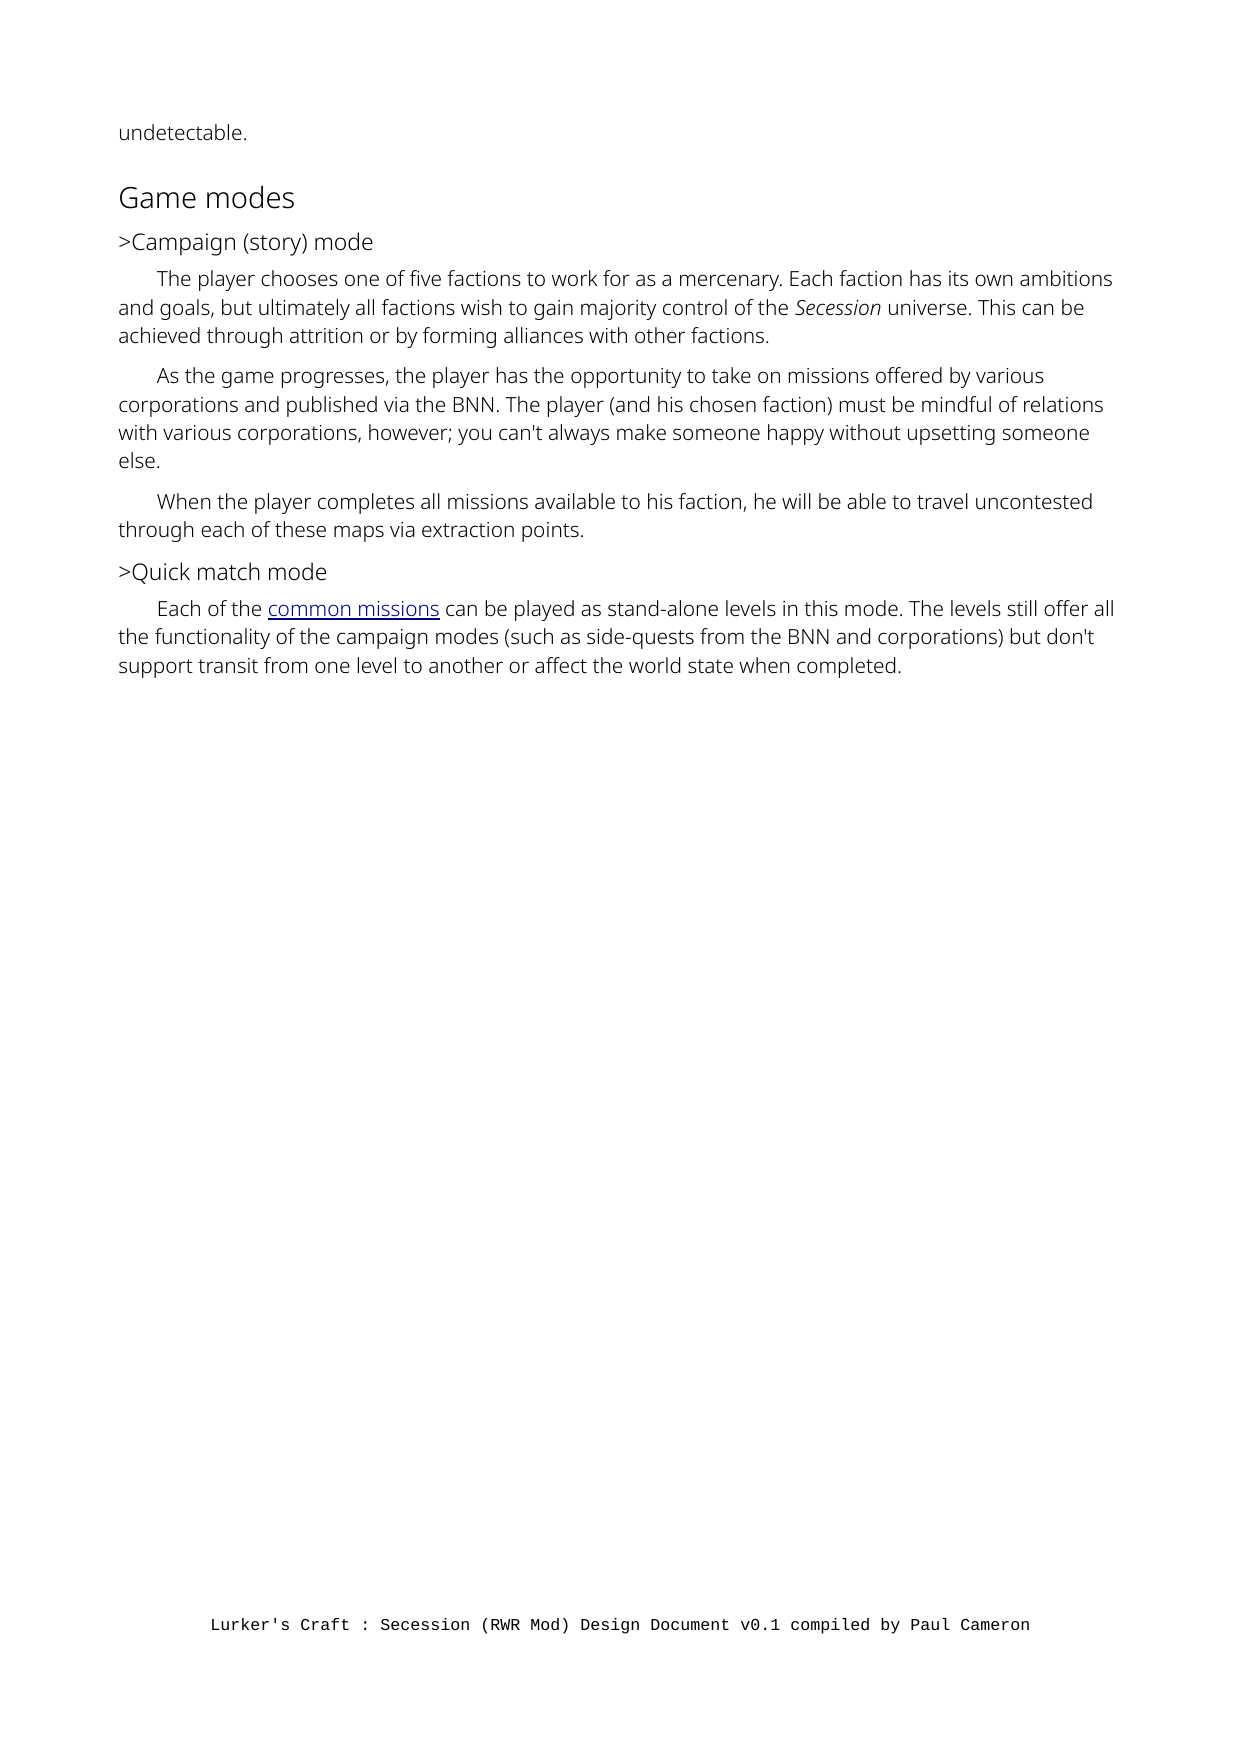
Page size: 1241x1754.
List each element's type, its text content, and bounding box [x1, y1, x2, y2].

text undetectable. [118, 118, 1122, 147]
subtitle Game modes [118, 177, 1122, 217]
text Each of the common missions can be played as stand-alone levels in this mode. The levels still offer all the functionality of the campaign modes (such as side-quests from the BNN and corporations) but don't support transit from one level to another or affect the world state when completed. [118, 594, 1122, 679]
text The player chooses one of five factions to work for as a mercenary. Each faction has its own ambitions and goals, but ultimately all factions wish to gain majority control of the Secession universe. This can be achieved through attrition or by forming alliances with other factions. [118, 264, 1122, 349]
text When the player completes all missions available to his faction, he will be able to travel uncontested through each of these maps via extraction points. [118, 487, 1122, 544]
subtitle >Quick match mode [118, 556, 1122, 587]
subtitle >Campaign (story) mode [118, 226, 1122, 257]
text As the game progresses, the player has the opportunity to take on missions offered by various corporations and published via the BNN. The player (and his chosen faction) must be mindful of relations with various corporations, however; you can't always make someone happy without upsetting someone else. [118, 361, 1122, 475]
